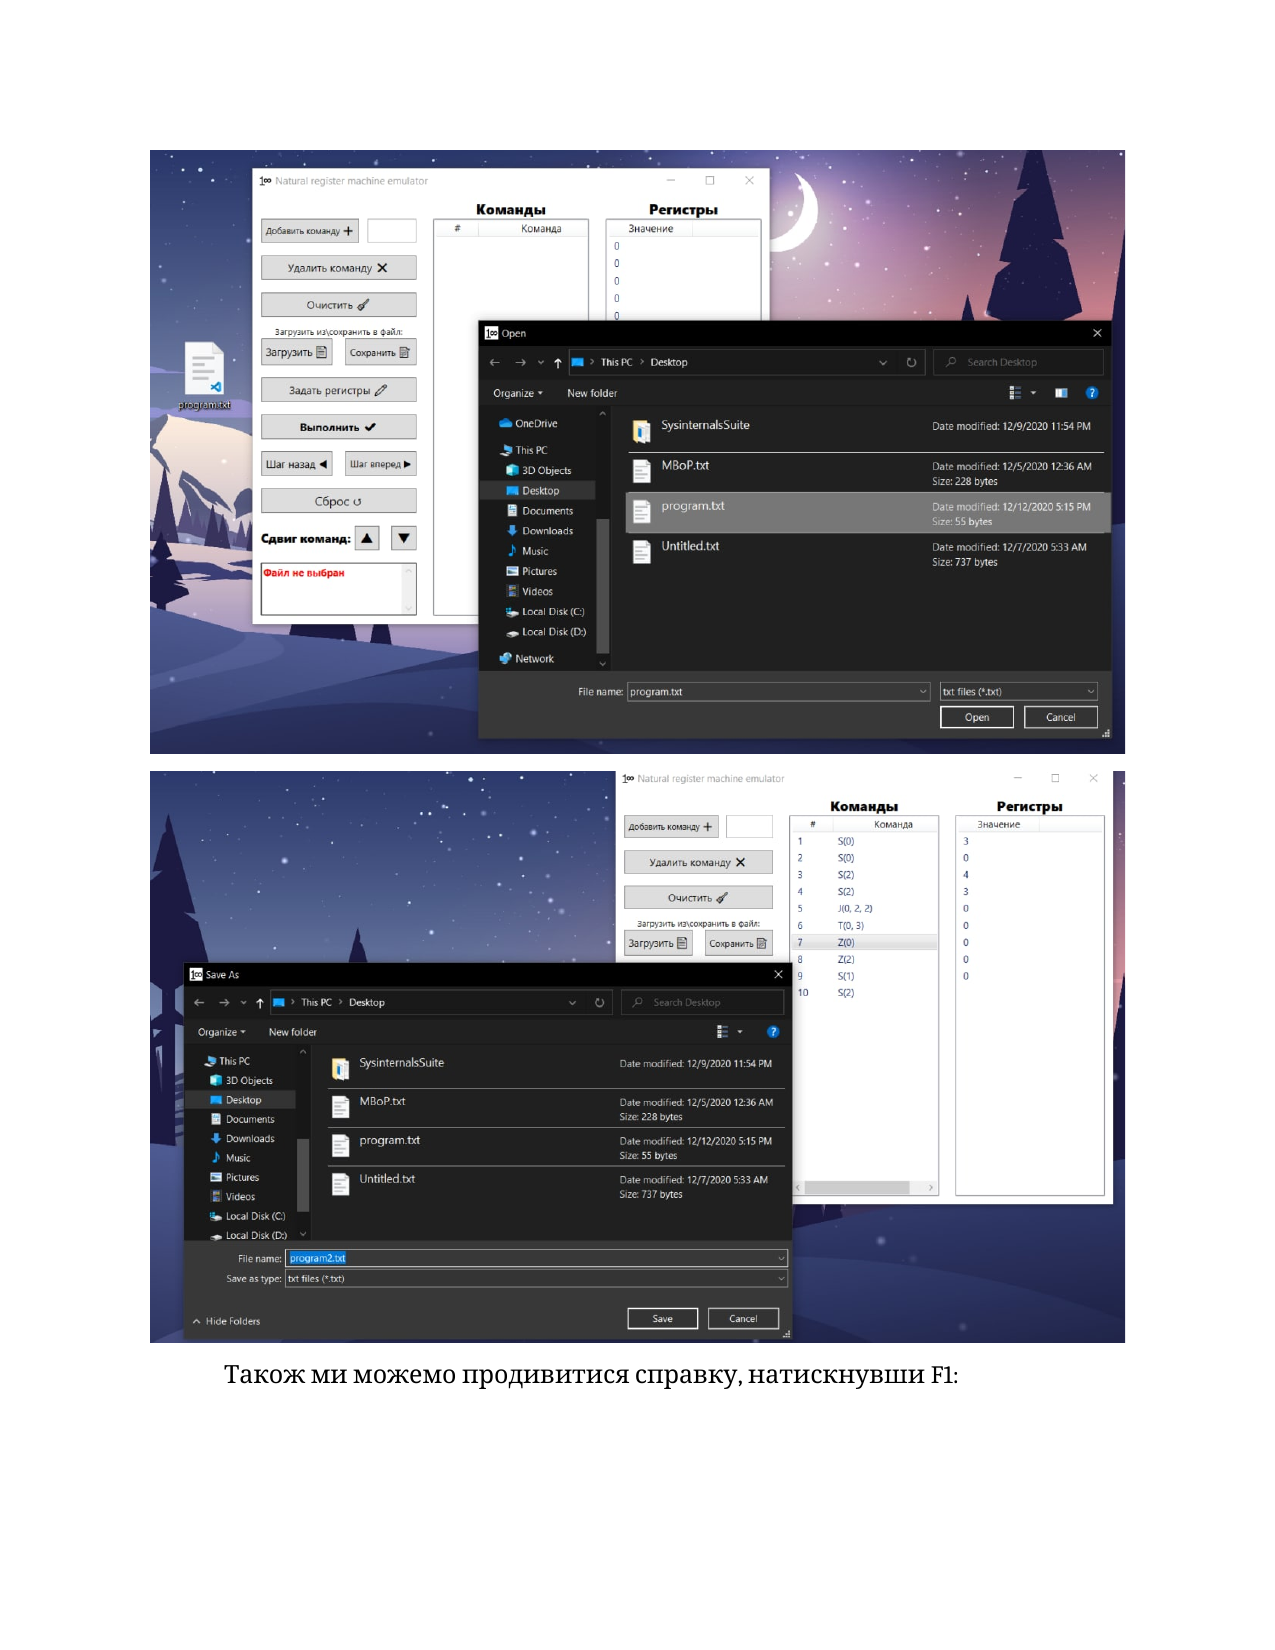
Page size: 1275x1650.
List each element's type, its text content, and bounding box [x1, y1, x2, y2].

picture [150, 150, 1125, 754]
picture [150, 771, 1125, 1343]
text Також ми можемо продивитися справку, натискнувши F1: [150, 1361, 1125, 1389]
